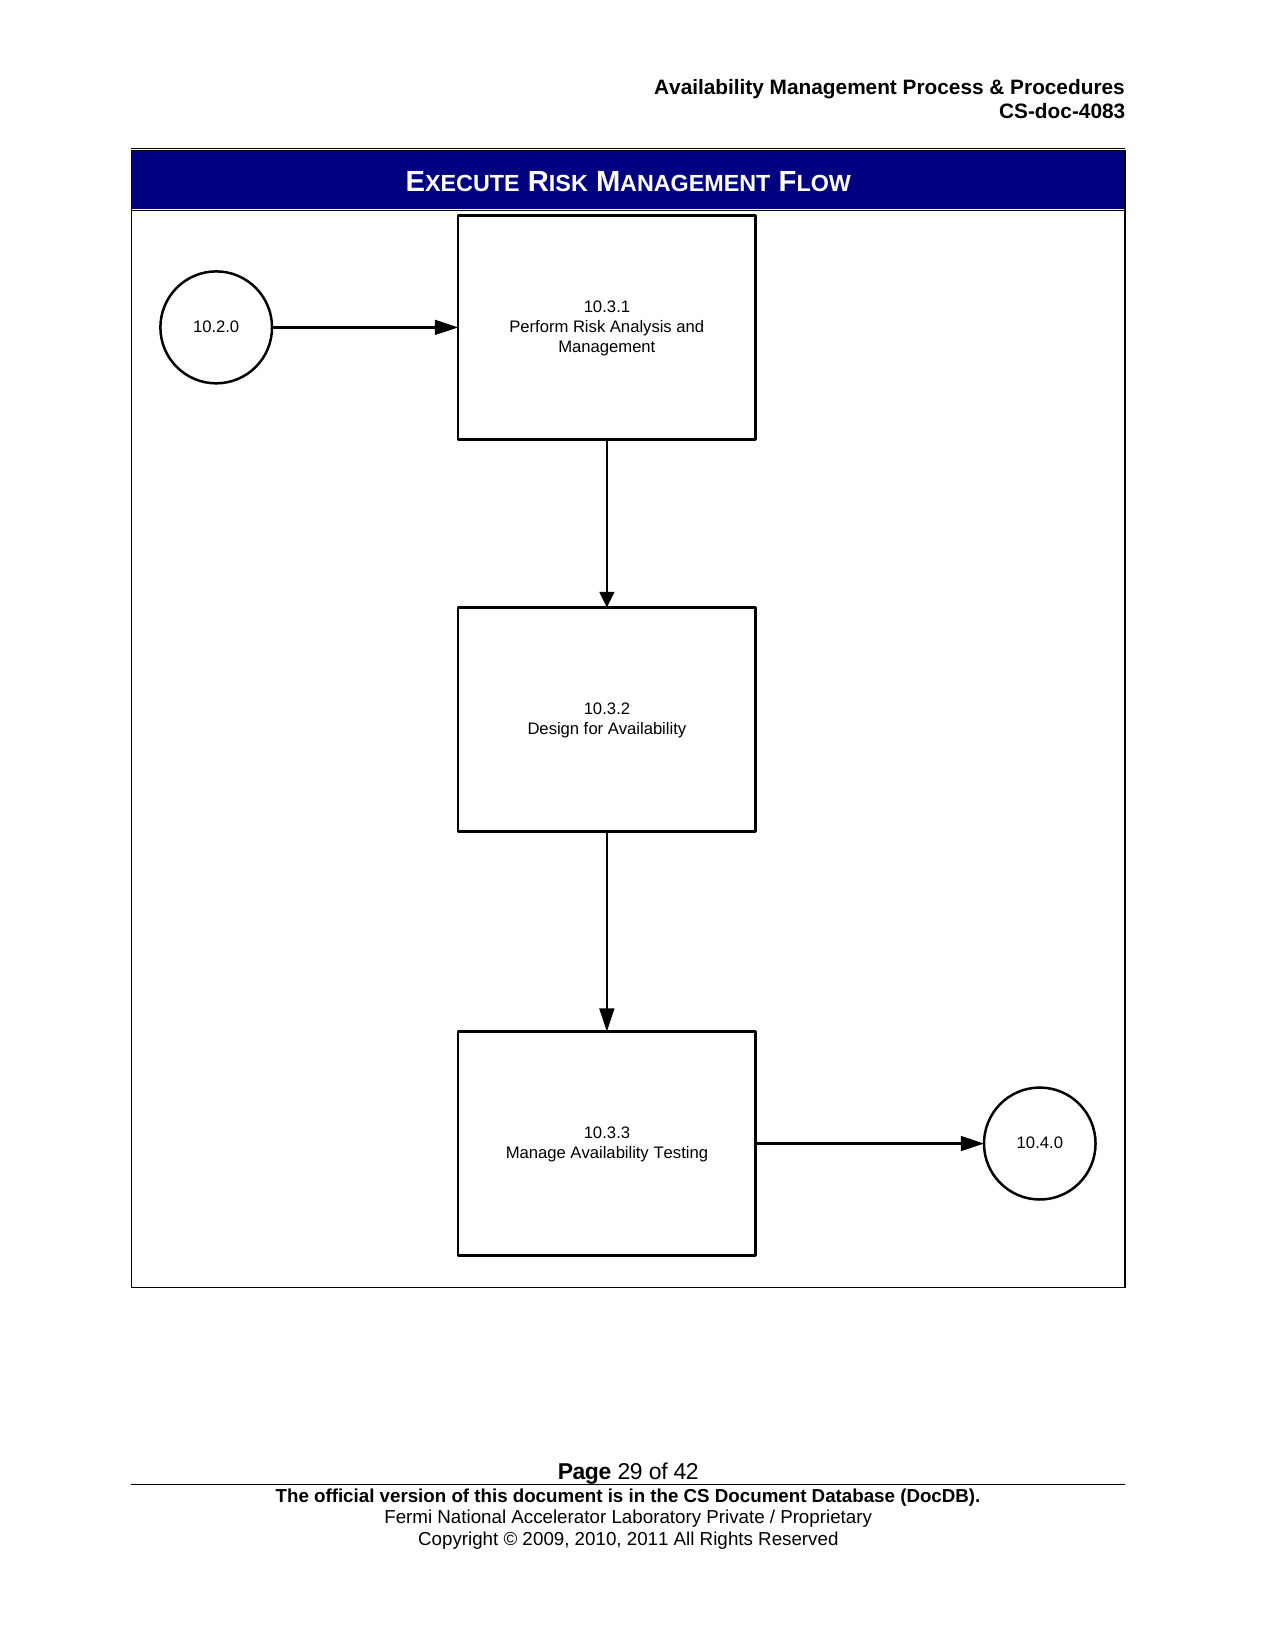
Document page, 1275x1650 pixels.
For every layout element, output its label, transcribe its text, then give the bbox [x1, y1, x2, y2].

table_header Execute Risk Management Flow [132, 151, 1124, 209]
table_cell [132, 211, 1124, 1287]
